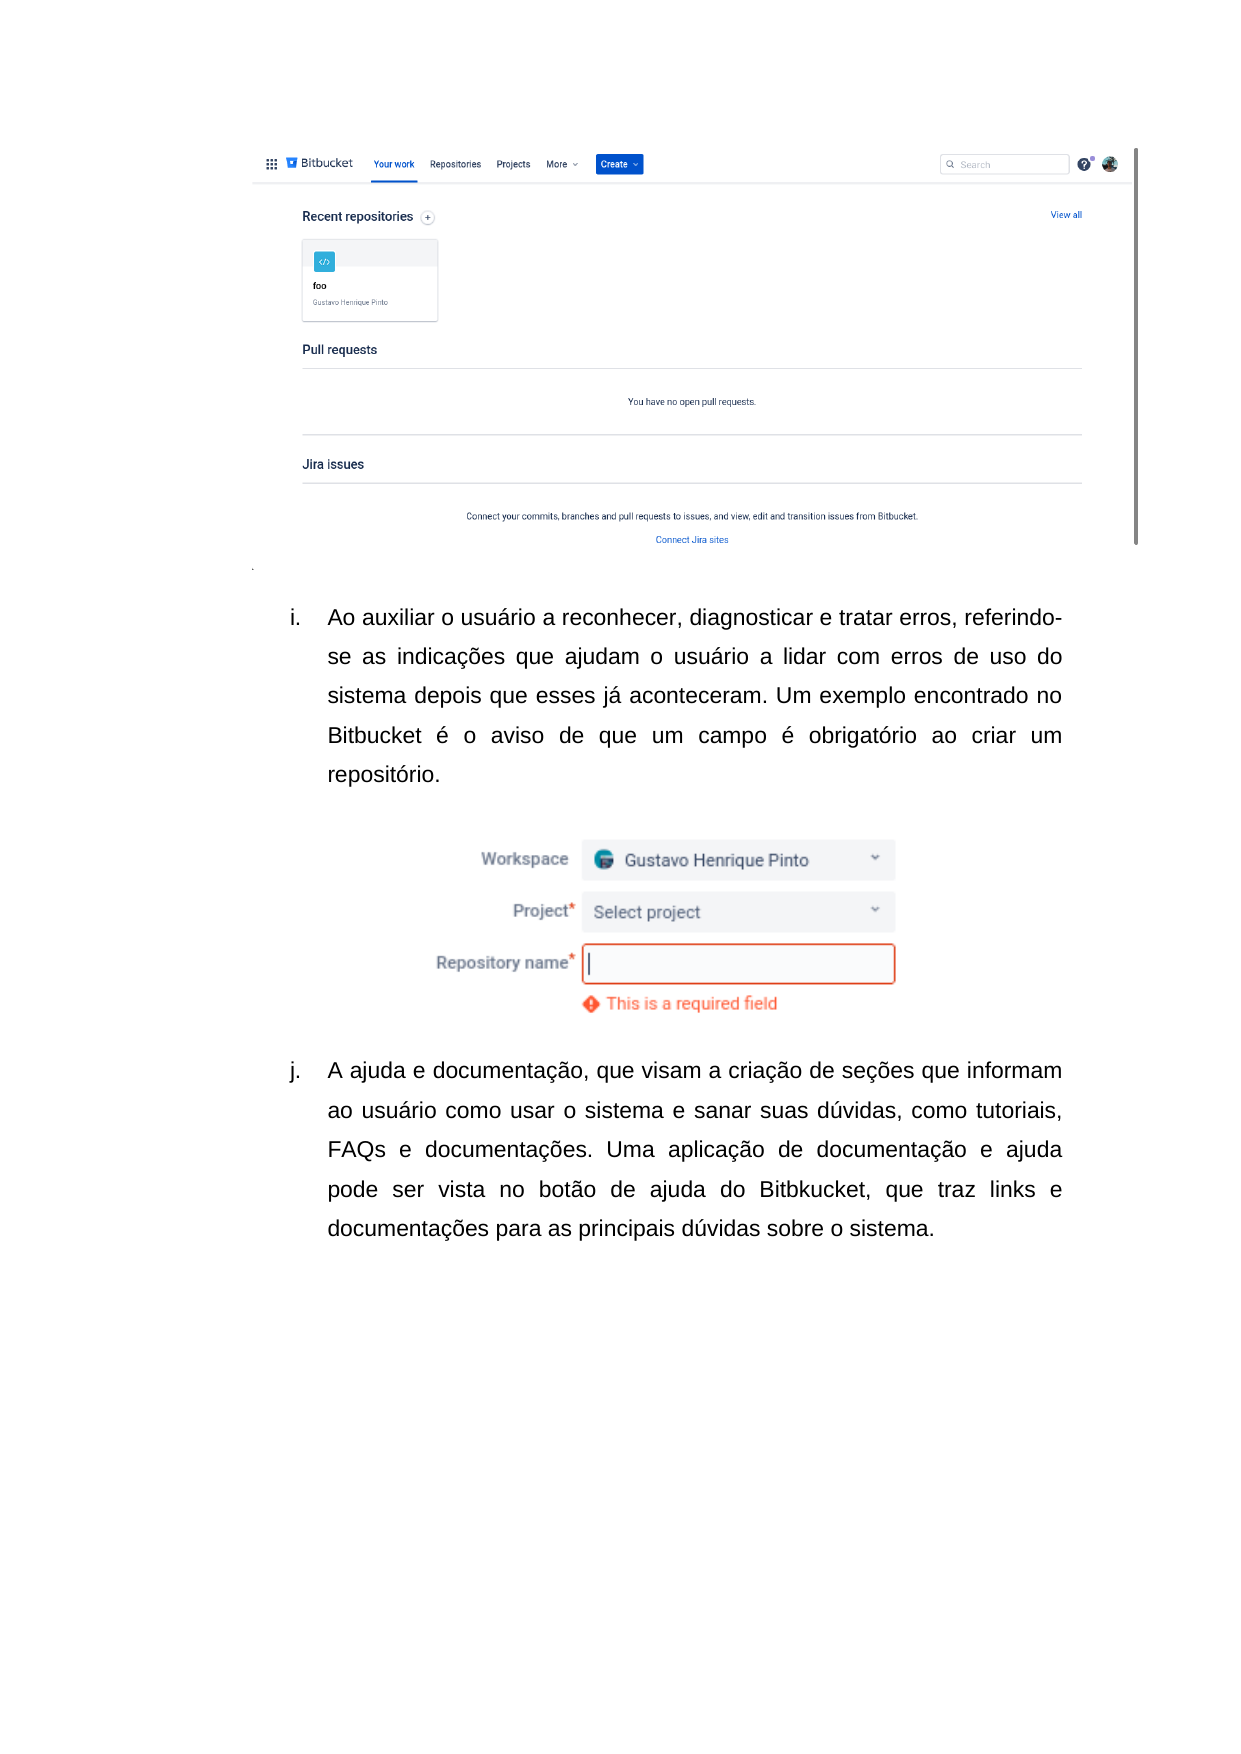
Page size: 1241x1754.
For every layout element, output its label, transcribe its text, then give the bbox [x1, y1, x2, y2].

picture [392, 821, 924, 1024]
list Ao auxiliar o usuário a reconhecer, diagnosticar e tratar erros, referindo-se as indicações que ajudam o usuário a lidar com erros de uso do sistema depois que esses já aconteceram. Um exemplo encontrado no Bitbucket é o aviso de que um campo é obrigatório ao criar um repositório. [290, 603, 1063, 788]
list A ajuda e documentação, que visam a criação de seções que informam ao usuário como usar o sistema e sanar suas dúvidas, como tutoriais, FAQs e documentações. Uma aplicação de documentação e ajuda pode ser vista no botão de ajuda do Bitbkucket, que traz links e documentações para as principais dúvidas sobre o sistema. [290, 1057, 1063, 1241]
picture [252, 147, 1138, 570]
